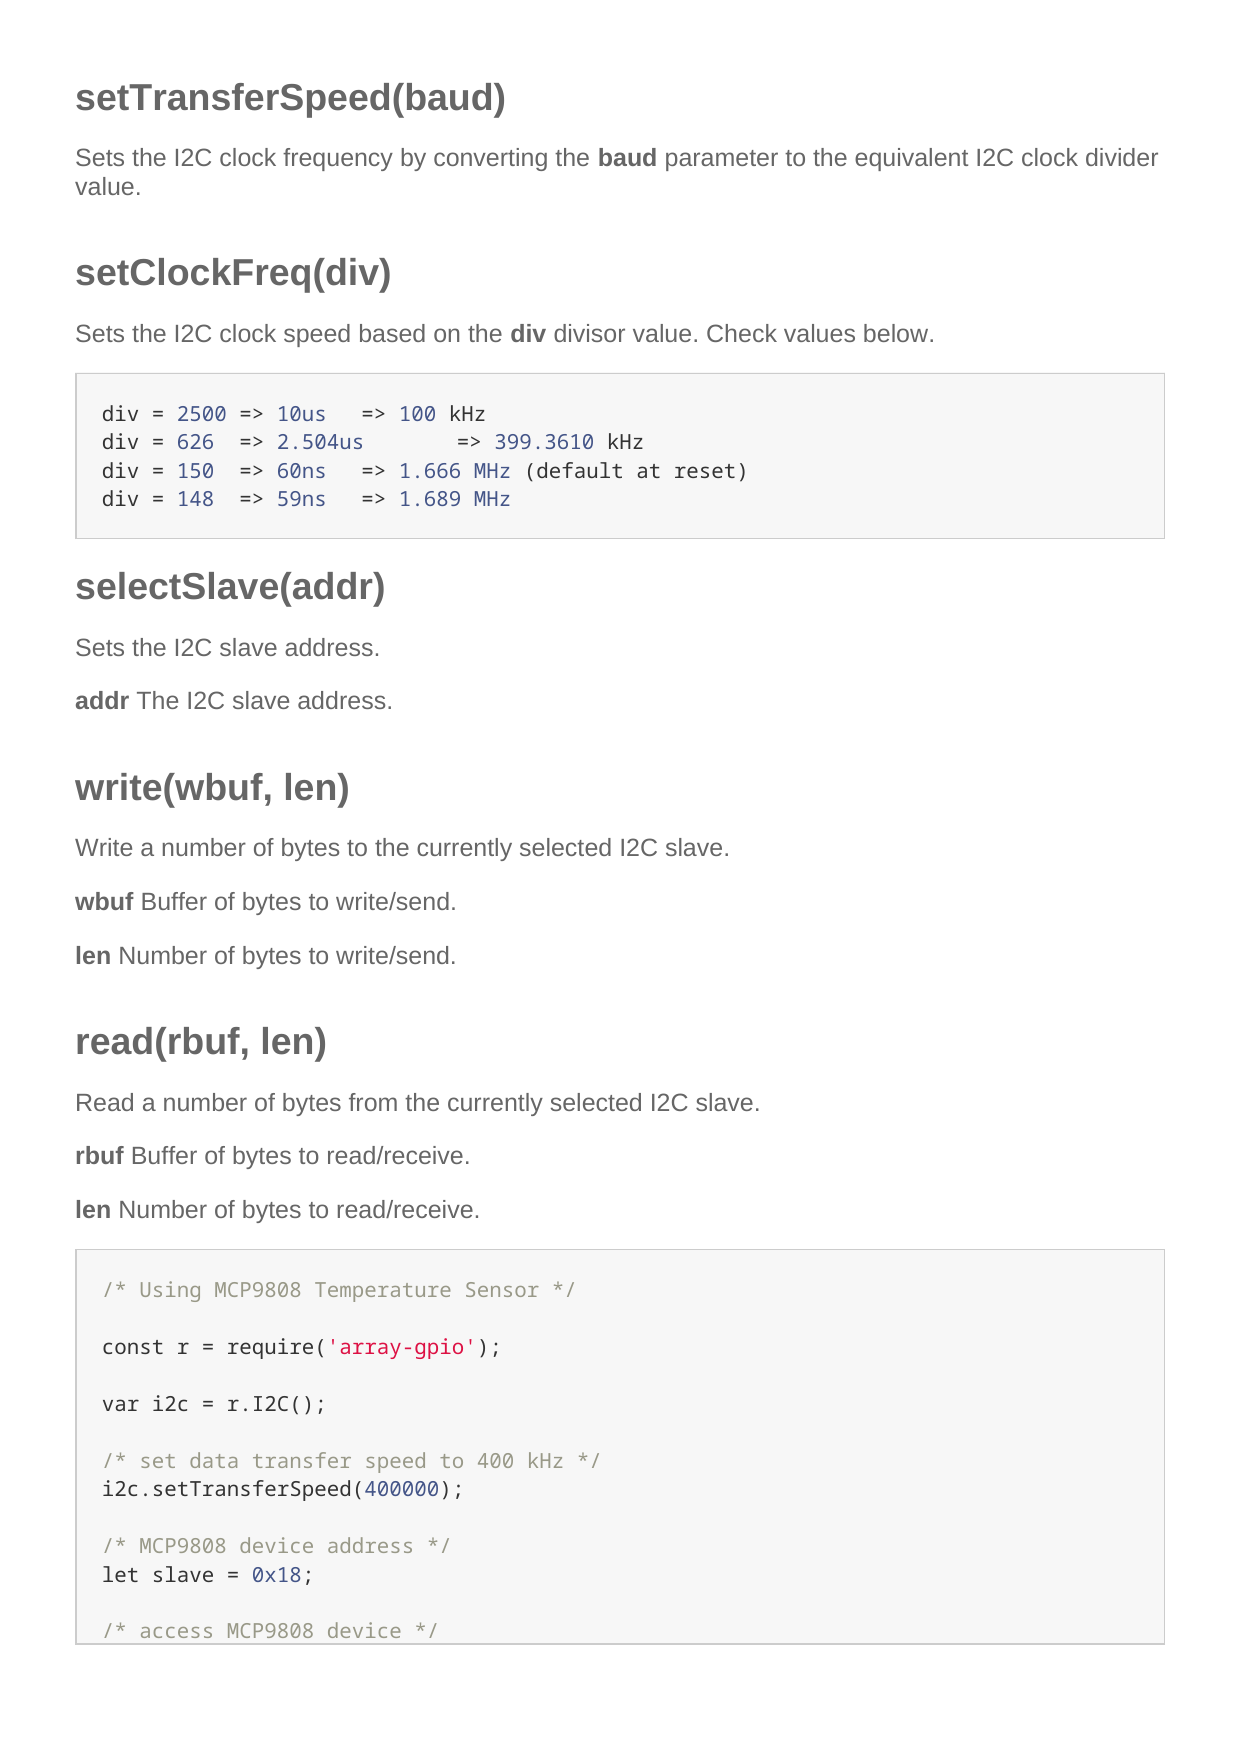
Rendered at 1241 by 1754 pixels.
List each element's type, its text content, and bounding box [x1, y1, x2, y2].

text len Number of bytes to read/receive. [75, 1195, 1165, 1224]
text /* set data transfer speed to 400 kHz */ [77, 1419, 1164, 1448]
text /* MCP9808 device address */ [77, 1505, 1164, 1533]
text Sets the I2C clock frequency by converting the baud parameter to the equivalent I2C clock divider value. [75, 143, 1165, 201]
text Sets the I2C slave address. [75, 632, 1165, 661]
text div = 150 => 60ns => 1.666 MHz (default at reset) [77, 429, 1164, 458]
text len Number of bytes to write/send. [75, 941, 1165, 969]
text wbuf Buffer of bytes to write/send. [75, 887, 1165, 916]
text setTransferSpeed(baud) [75, 75, 1165, 118]
text let slave = 0x18; [77, 1533, 1164, 1562]
text rbuf Buffer of bytes to read/receive. [75, 1141, 1165, 1170]
text Sets the I2C clock speed based on the div divisor value. Check values below. [75, 319, 1165, 347]
text read(rbuf, len) [75, 1019, 1165, 1062]
text addr The I2C slave address. [75, 686, 1165, 715]
text div = 2500 => 10us => 100 kHz [77, 374, 1164, 401]
text const r = require('array-gpio'); [77, 1306, 1164, 1334]
text /* Using MCP9808 Temperature Sensor */ [77, 1250, 1164, 1277]
text var i2c = r.I2C(); [77, 1362, 1164, 1391]
text div = 148 => 59ns => 1.689 MHz [77, 458, 1164, 538]
text write(wbuf, len) [75, 765, 1165, 808]
text Read a number of bytes from the currently selected I2C slave. [75, 1087, 1165, 1116]
text i2c.setTransferSpeed(400000); [77, 1448, 1164, 1476]
text div = 626 => 2.504us => 399.3610 kHz [77, 401, 1164, 429]
text /* access MCP9808 device */ [77, 1590, 1164, 1643]
text selectSlave(addr) [75, 564, 1165, 607]
text Write a number of bytes to the currently selected I2C slave. [75, 833, 1165, 862]
text setClockFreq(div) [75, 251, 1165, 294]
